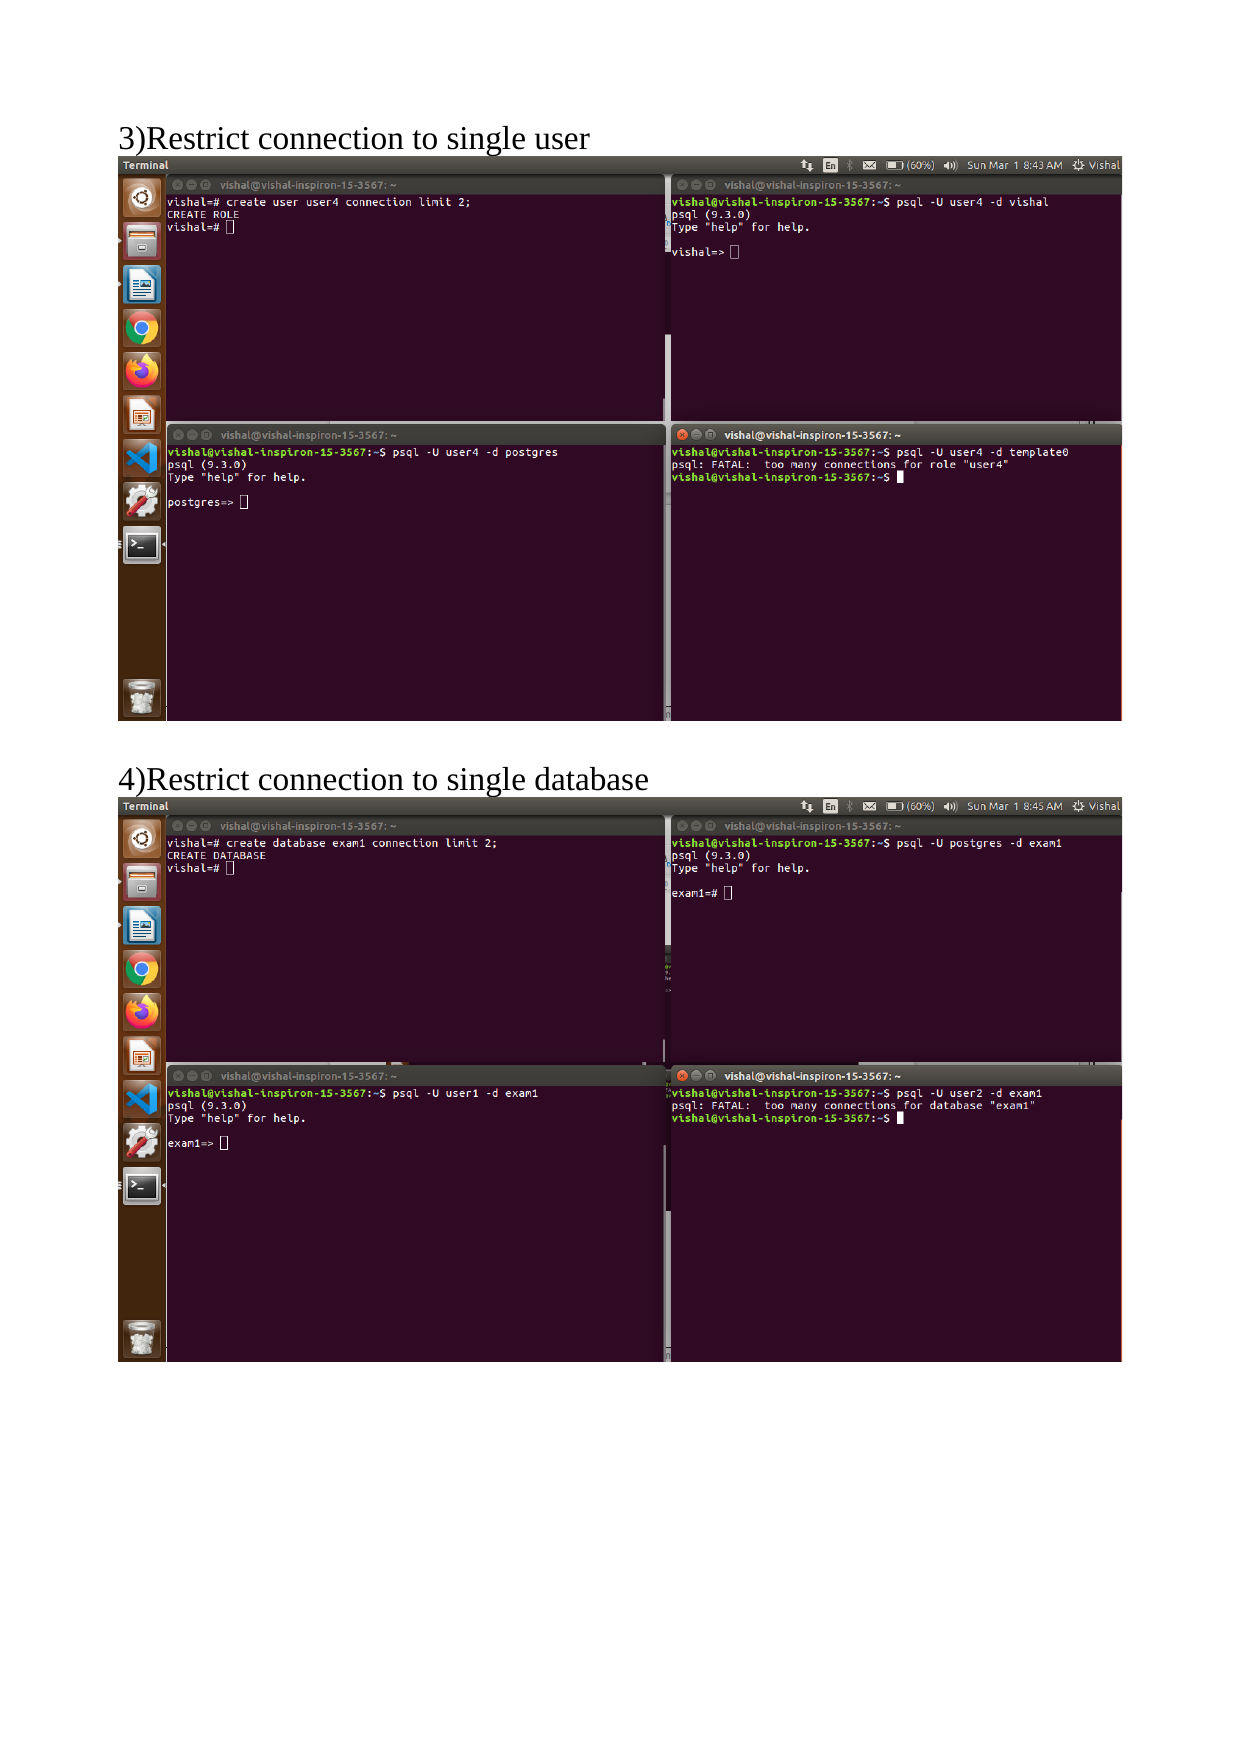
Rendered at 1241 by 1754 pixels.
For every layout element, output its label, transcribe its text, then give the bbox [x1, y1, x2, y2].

text 4)Restrict connection to single database [118, 759, 1122, 797]
text 3)Restrict connection to single user [118, 118, 1122, 156]
picture [118, 156, 1123, 721]
picture [118, 797, 1123, 1362]
